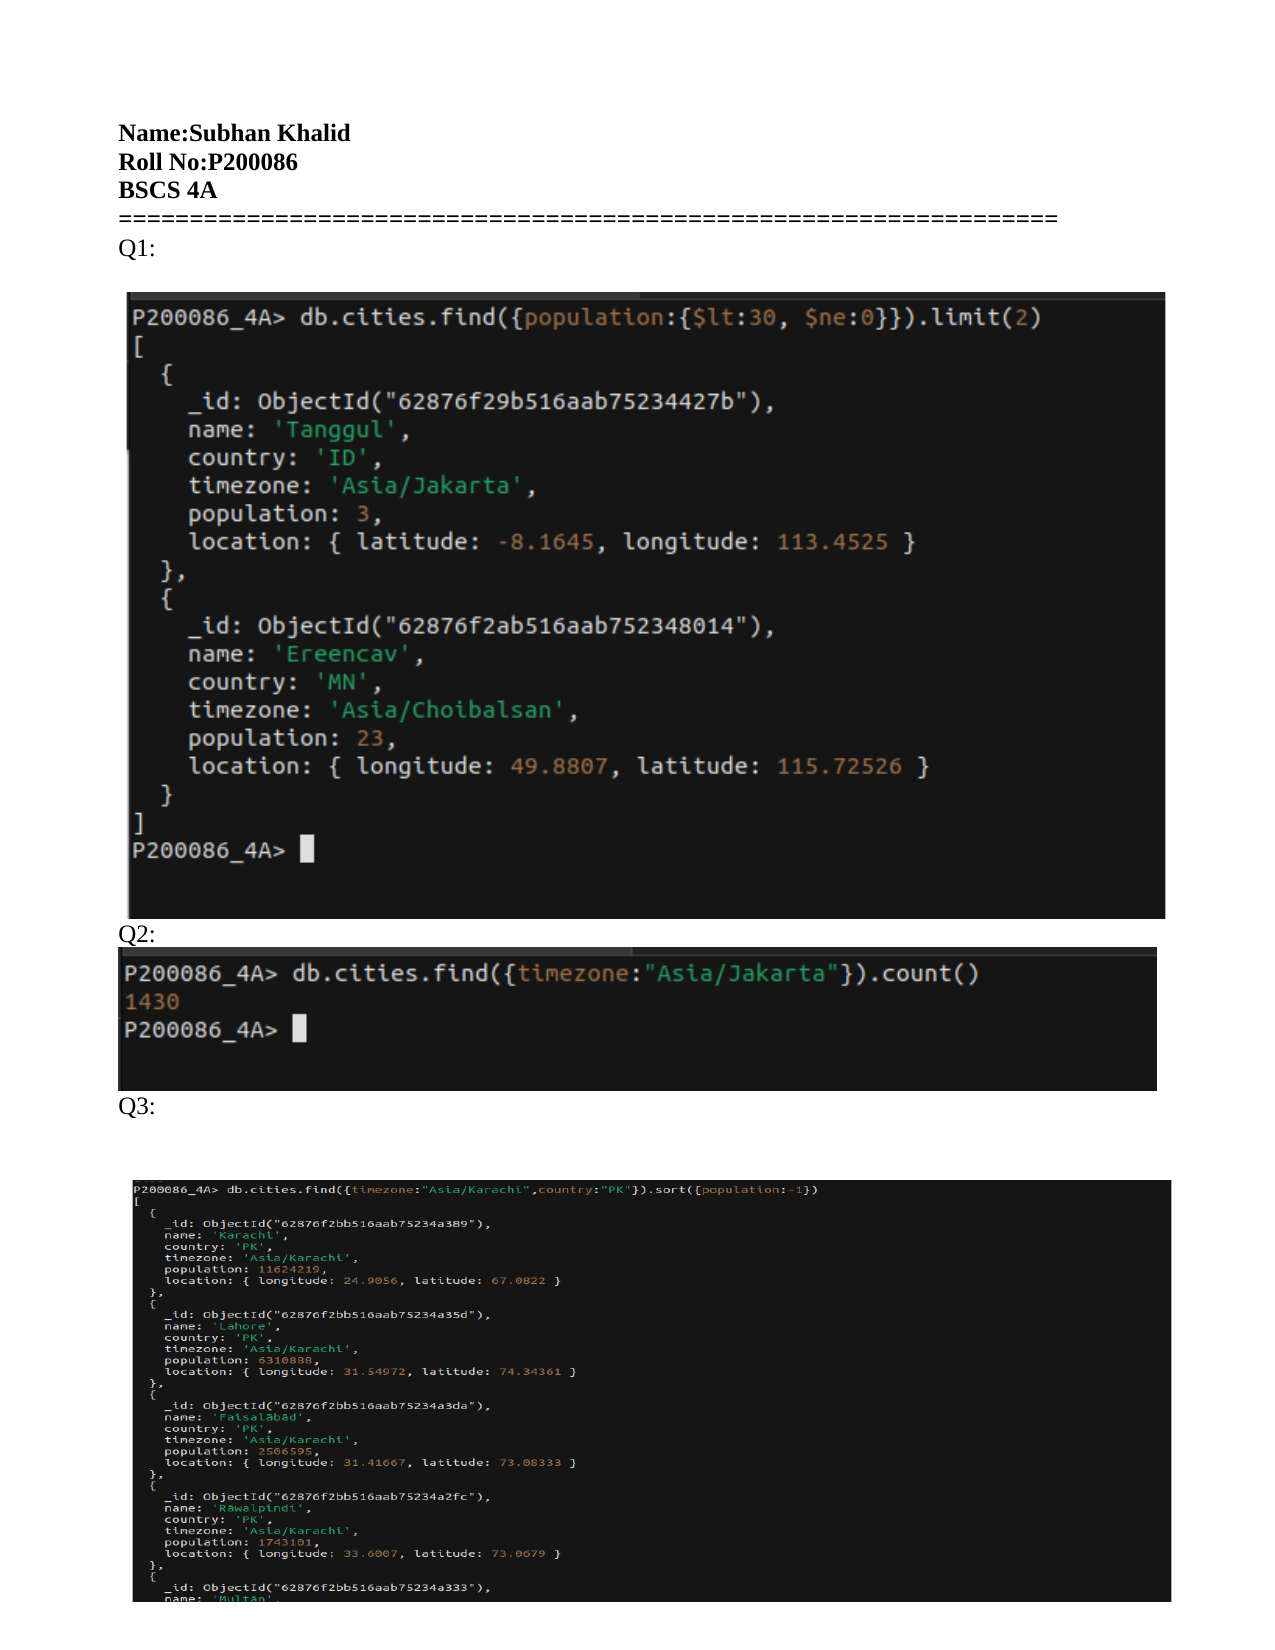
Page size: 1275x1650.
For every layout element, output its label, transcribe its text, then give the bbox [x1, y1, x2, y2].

picture [118, 947, 1157, 1091]
picture [132, 1180, 1172, 1602]
text BSCS 4A [118, 176, 1157, 204]
text Q1: [118, 233, 1157, 262]
text Name:Subhan Khalid [118, 118, 1157, 147]
text Roll No:P200086 [118, 147, 1157, 176]
text Q3: [118, 1091, 1157, 1119]
text Q2: [118, 291, 1157, 947]
picture [126, 292, 1166, 919]
text ================================================================== [118, 204, 1157, 233]
